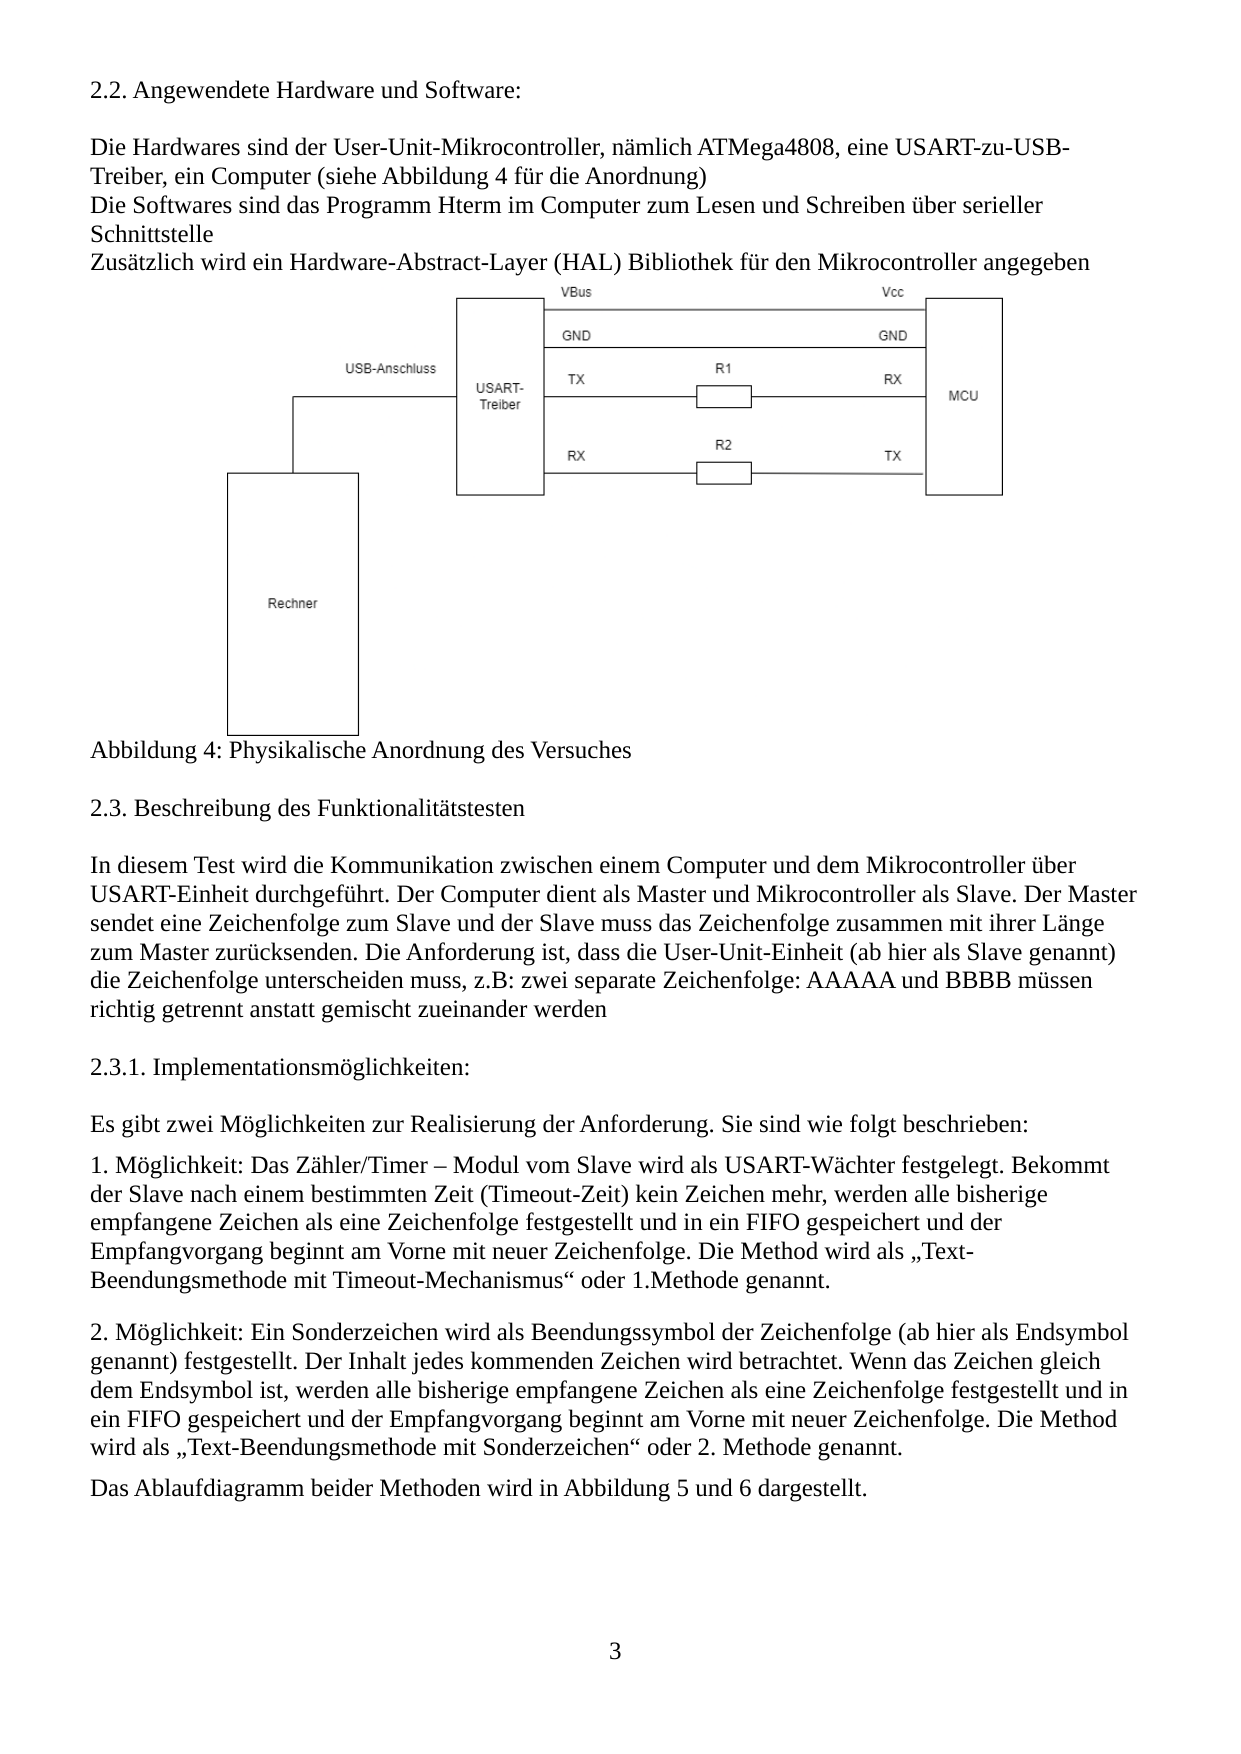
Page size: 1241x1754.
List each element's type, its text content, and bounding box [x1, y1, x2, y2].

text Das Ablaufdiagramm beider Methoden wird in Abbildung 5 und 6 dargestellt. [90, 1473, 1140, 1502]
text Abbildung 4: Physikalische Anordnung des Versuches [90, 276, 1140, 764]
picture [227, 276, 1003, 736]
text Es gibt zwei Möglichkeiten zur Realisierung der Anforderung. Sie sind wie folgt beschrieben: [90, 1109, 1140, 1138]
text 2.3.1. Implementationsmöglichkeiten: [90, 1052, 1140, 1081]
text 2.2. Angewendete Hardware und Software: [90, 75, 1140, 104]
text Zusätzlich wird ein Hardware-Abstract-Layer (HAL) Bibliothek für den Mikrocontroller angegeben [90, 247, 1140, 276]
text Die Hardwares sind der User-Unit-Mikrocontroller, nämlich ATMega4808, eine USART-zu-USB-Treiber, ein Computer (siehe Abbildung 4 für die Anordnung) [90, 132, 1140, 190]
text Die Softwares sind das Programm Hterm im Computer zum Lesen und Schreiben über serieller Schnittstelle [90, 190, 1140, 247]
text 1. Möglichkeit: Das Zähler/Timer – Modul vom Slave wird als USART-Wächter festgelegt. Bekommt der Slave nach einem bestimmten Zeit (Timeout-Zeit) kein Zeichen mehr, werden alle bisherige empfangene Zeichen als eine Zeichenfolge festgestellt und in ein FIFO gespeichert und der Empfangvorgang beginnt am Vorne mit neuer Zeichenfolge. Die Method wird als „Text-Beendungsmethode mit Timeout-Mechanismus“ oder 1.Methode genannt. [90, 1150, 1140, 1294]
text In diesem Test wird die Kommunikation zwischen einem Computer und dem Mikrocontroller über USART-Einheit durchgeführt. Der Computer dient als Master und Mikrocontroller als Slave. Der Master sendet eine Zeichenfolge zum Slave und der Slave muss das Zeichenfolge zusammen mit ihrer Länge zum Master zurücksenden. Die Anforderung ist, dass die User-Unit-Einheit (ab hier als Slave genannt) die Zeichenfolge unterscheiden muss, z.B: zwei separate Zeichenfolge: AAAAA und BBBB müssen richtig getrennt anstatt gemischt zueinander werden [90, 851, 1140, 1023]
text 2.3. Beschreibung des Funktionalitätstesten [90, 793, 1140, 822]
text 2. Möglichkeit: Ein Sonderzeichen wird als Beendungssymbol der Zeichenfolge (ab hier als Endsymbol genannt) festgestellt. Der Inhalt jedes kommenden Zeichen wird betrachtet. Wenn das Zeichen gleich dem Endsymbol ist, werden alle bisherige empfangene Zeichen als eine Zeichenfolge festgestellt und in ein FIFO gespeichert und der Empfangvorgang beginnt am Vorne mit neuer Zeichenfolge. Die Method wird als „Text-Beendungsmethode mit Sonderzeichen“ oder 2. Methode genannt. [90, 1317, 1140, 1461]
